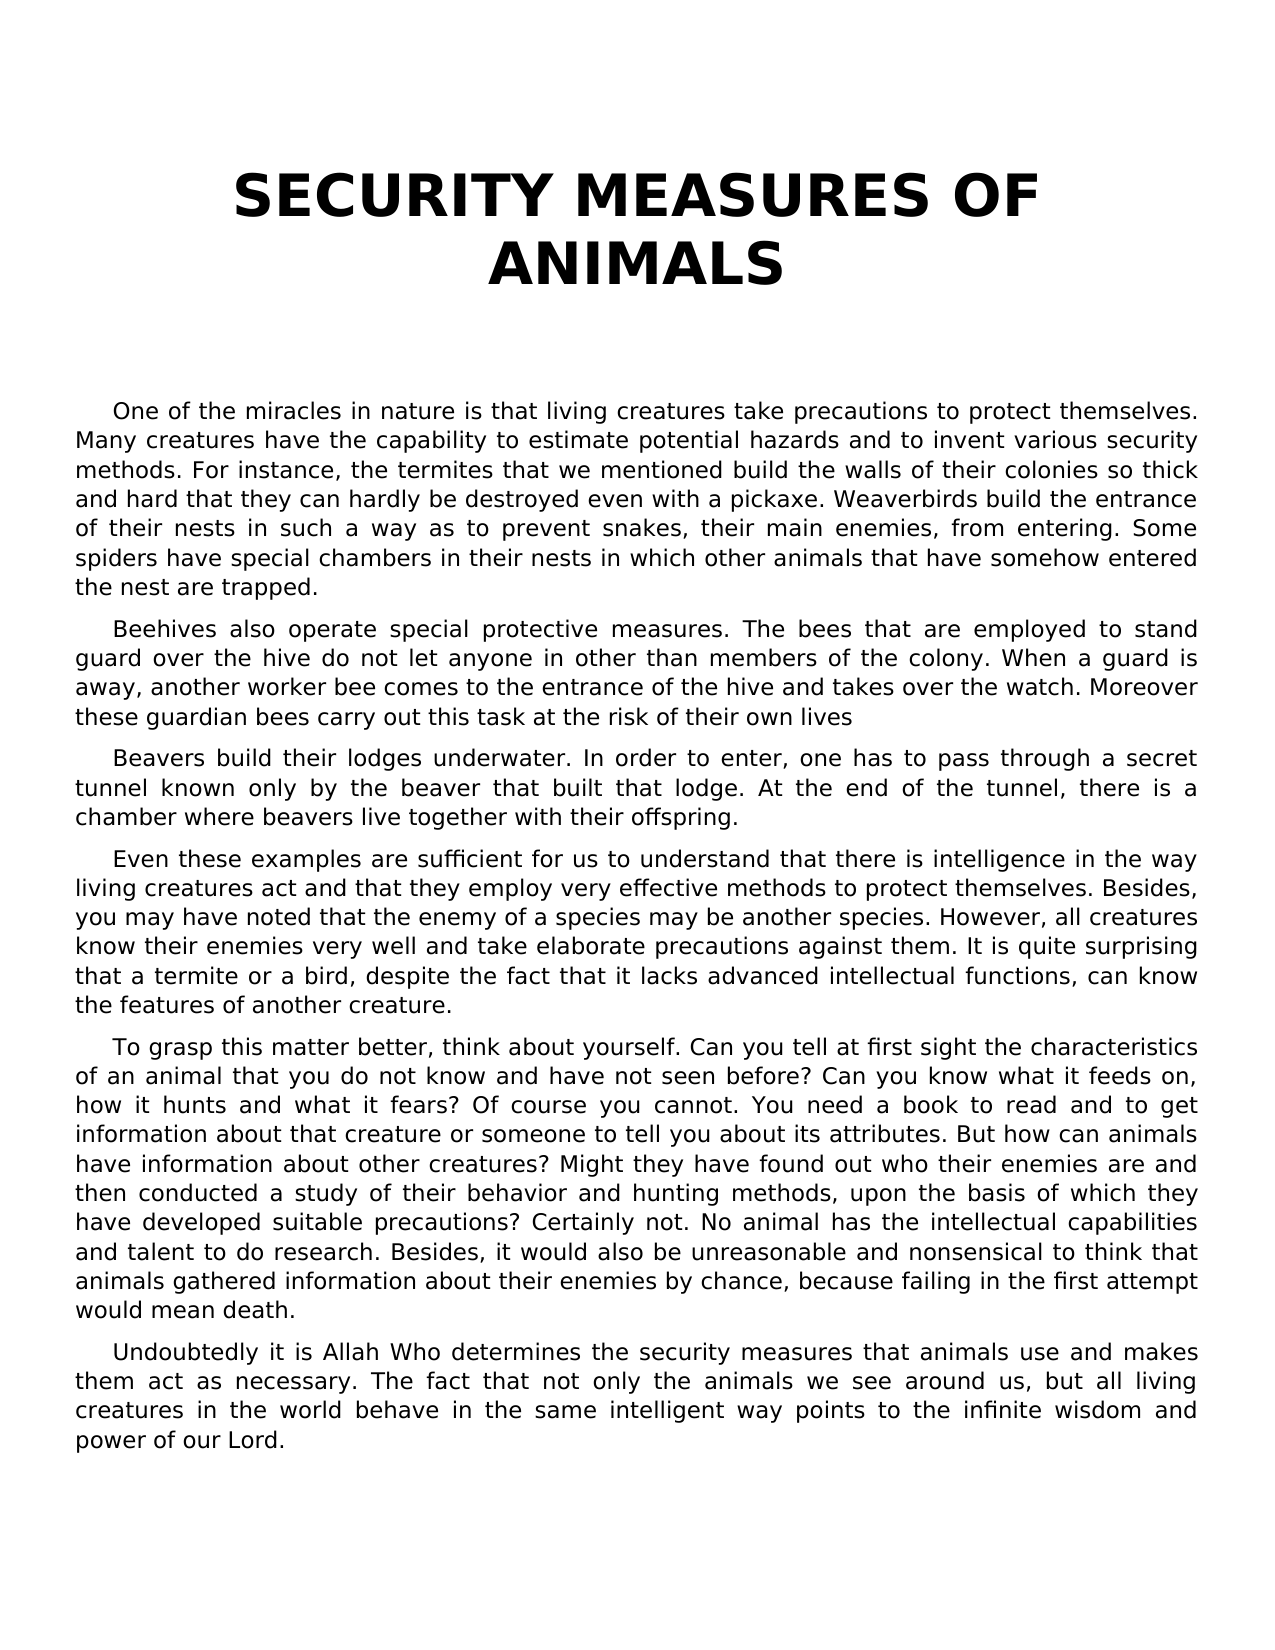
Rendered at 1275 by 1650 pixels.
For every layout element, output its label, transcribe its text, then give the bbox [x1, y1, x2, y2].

subtitle SECURITY MEASURES OF ANIMALS [75, 162, 1200, 298]
text Undoubtedly it is Allah Who determines the security measures that animals use and makes them act as necessary. The fact that not only the animals we see around us, but all living creatures in the world behave in the same intelligent way points to the infinite wisdom and power of our Lord. [75, 1339, 1200, 1453]
text To grasp this matter better, think about yourself. Can you tell at first sight the characteristics of an animal that you do not know and have not seen before? Can you know what it feeds on, how it hunts and what it fears? Of course you cannot. You need a book to read and to get information about that creature or someone to tell you about its attributes. But how can animals have information about other creatures? Might they have found out who their enemies are and then conducted a study of their behavior and hunting methods, upon the basis of which they have developed suitable precautions? Certainly not. No animal has the intellectual capabilities and talent to do research. Besides, it would also be unreasonable and nonsensical to think that animals gathered information about their enemies by chance, because failing in the first attempt would mean death. [75, 1034, 1200, 1324]
text Beavers build their lodges underwater. In order to enter, one has to pass through a secret tunnel known only by the beaver that built that lodge. At the end of the tunnel, there is a chamber where beavers live together with their offspring. [75, 745, 1200, 831]
text Beehives also operate special protective measures. The bees that are employed to stand guard over the hive do not let anyone in other than members of the colony. When a guard is away, another worker bee comes to the entrance of the hive and takes over the watch. Moreover these guardian bees carry out this task at the risk of their own lives [75, 616, 1200, 730]
text One of the miracles in nature is that living creatures take precautions to protect themselves. Many creatures have the capability to estimate potential hazards and to invent various security methods. For instance, the termites that we mentioned build the walls of their colonies so thick and hard that they can hardly be destroyed even with a pickaxe. Weaverbirds build the entrance of their nests in such a way as to prevent snakes, their main enemies, from entering. Some spiders have special chambers in their nests in which other animals that have somehow entered the nest are trapped. [75, 398, 1200, 601]
text Even these examples are sufficient for us to understand that there is intelligence in the way living creatures act and that they employ very effective methods to protect themselves. Besides, you may have noted that the enemy of a species may be another species. However, all creatures know their enemies very well and take elaborate precautions against them. It is quite surprising that a termite or a bird, despite the fact that it lacks advanced intellectual functions, can know the features of another creature. [75, 846, 1200, 1019]
